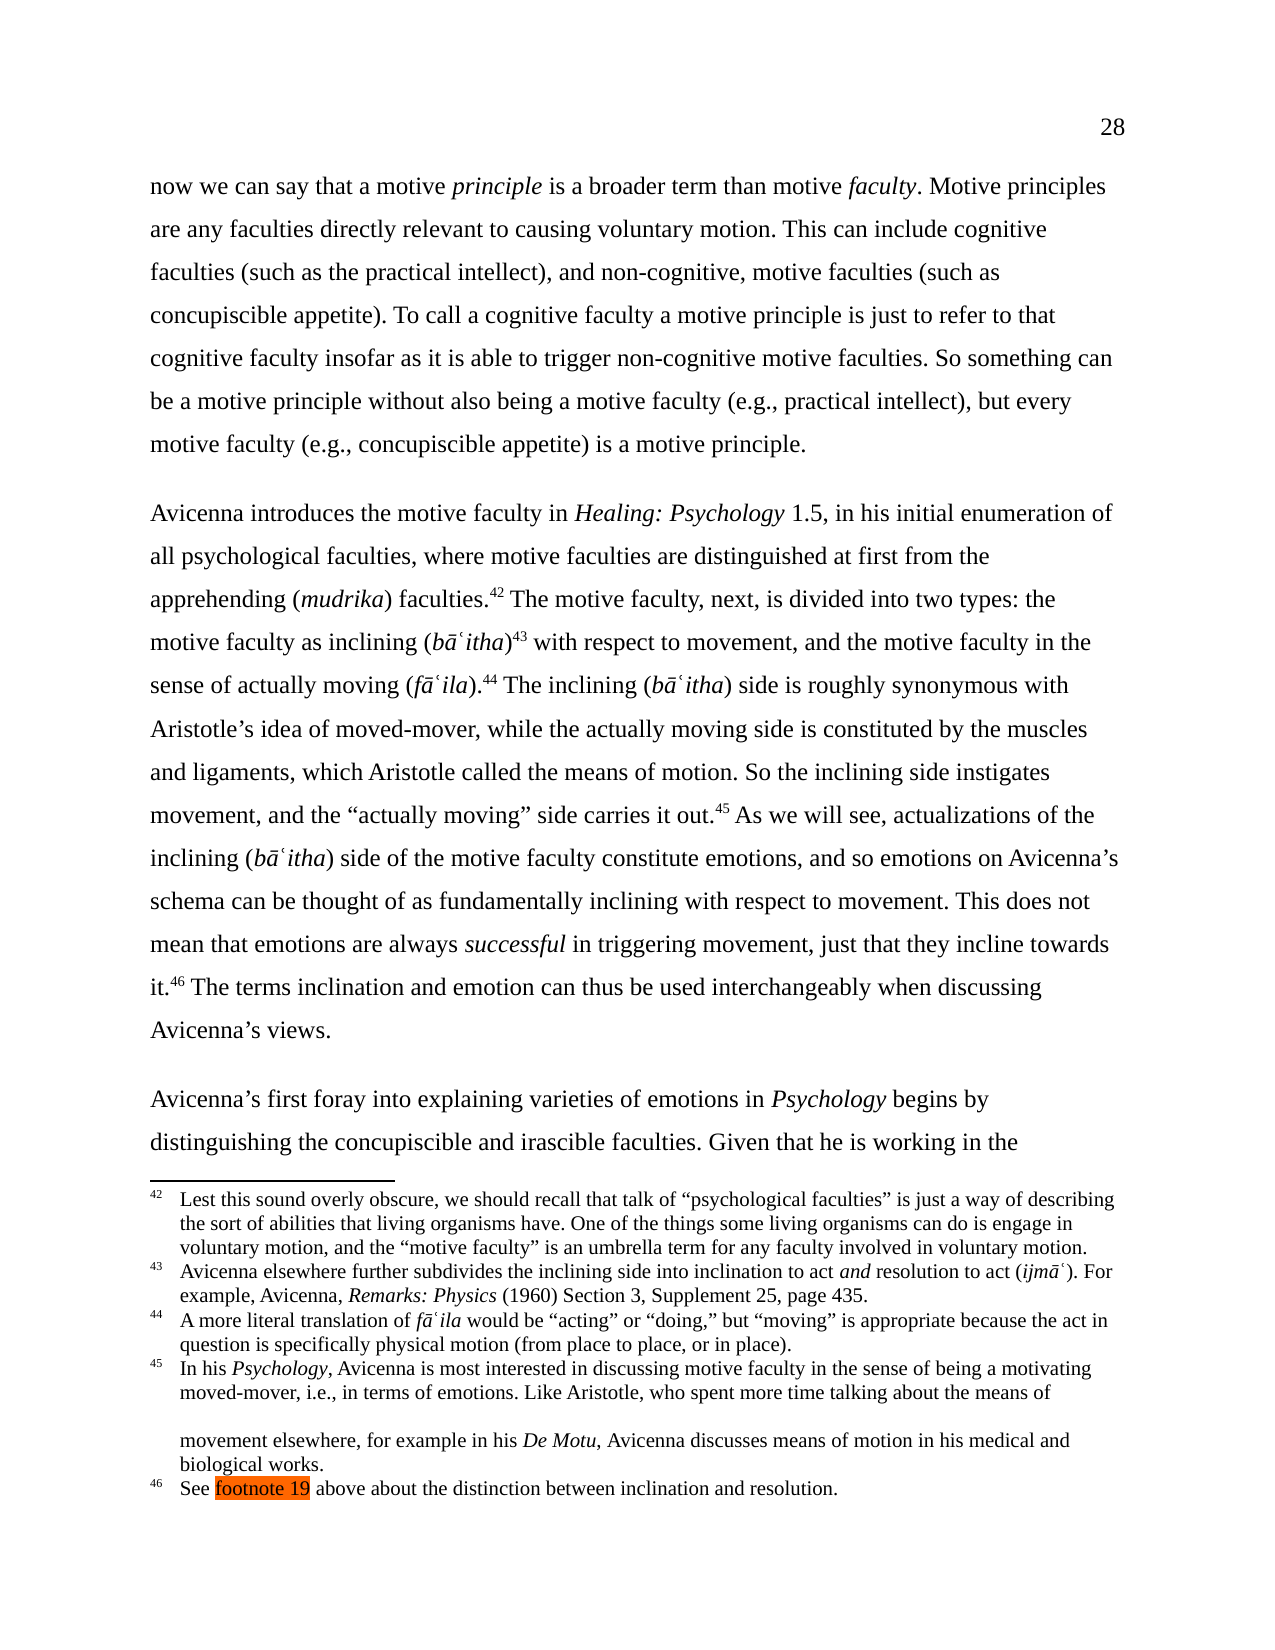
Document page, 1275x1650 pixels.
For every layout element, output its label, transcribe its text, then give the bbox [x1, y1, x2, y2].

text See footnote 19 above about the distinction between inclination and resolution. [150, 1476, 1125, 1500]
text Avicenna’s first foray into explaining varieties of emotions in Psychology begins by distinguishing the concupiscible and irascible faculties. Given that he is working in the [150, 1084, 1125, 1156]
text Avicenna introduces the motive faculty in Healing: Psychology 1.5, in his initial enumeration of all psychological faculties, where motive faculties are distinguished at first from the apprehending (mudrika) faculties. The motive faculty, next, is divided into two types: the motive faculty as inclining (bāʿitha) with respect to movement, and the motive faculty in the sense of actually moving (fāʿila). The inclining (bāʿitha) side is roughly synonymous with Aristotle’s idea of moved-mover, while the actually moving side is constituted by the muscles and ligaments, which Aristotle called the means of motion. So the inclining side instigates movement, and the “actually moving” side carries it out. As we will see, actualizations of the inclining (bāʿitha) side of the motive faculty constitute emotions, and so emotions on Avicenna’s schema can be thought of as fundamentally inclining with respect to movement. This does not mean that emotions are always successful in triggering movement, just that they incline towards it. The terms inclination and emotion can thus be used interchangeably when discussing Avicenna’s views. [150, 498, 1125, 1044]
text Lest this sound overly obscure, we should recall that talk of “psychological faculties” is just a way of describing the sort of abilities that living organisms have. One of the things some living organisms can do is engage in voluntary motion, and the “motive faculty” is an umbrella term for any faculty involved in voluntary motion. [150, 1187, 1125, 1259]
text In his Psychology, Avicenna is most interested in discussing motive faculty in the sense of being a motivating moved-mover, i.e., in terms of emotions. Like Aristotle, who spent more time talking about the means of movement elsewhere, for example in his De Motu, Avicenna discusses means of motion in his medical and biological works. [150, 1356, 1125, 1476]
text now we can say that a motive principle is a broader term than motive faculty. Motive principles are any faculties directly relevant to causing voluntary motion. This can include cognitive faculties (such as the practical intellect), and non-cognitive, motive faculties (such as concupiscible appetite). To call a cognitive faculty a motive principle is just to refer to that cognitive faculty insofar as it is able to trigger non-cognitive motive faculties. So something can be a motive principle without also being a motive faculty (e.g., practical intellect), but every motive faculty (e.g., concupiscible appetite) is a motive principle. [150, 171, 1125, 458]
text A more literal translation of fāʿila would be “acting” or “doing,” but “moving” is appropriate because the act in question is specifically physical motion (from place to place, or in place). [150, 1307, 1125, 1356]
text Avicenna elsewhere further subdivides the inclining side into inclination to act and resolution to act (ijmāʿ). For example, Avicenna, Remarks: Physics (1960) Section 3, Supplement 25, page 435. [150, 1259, 1125, 1307]
